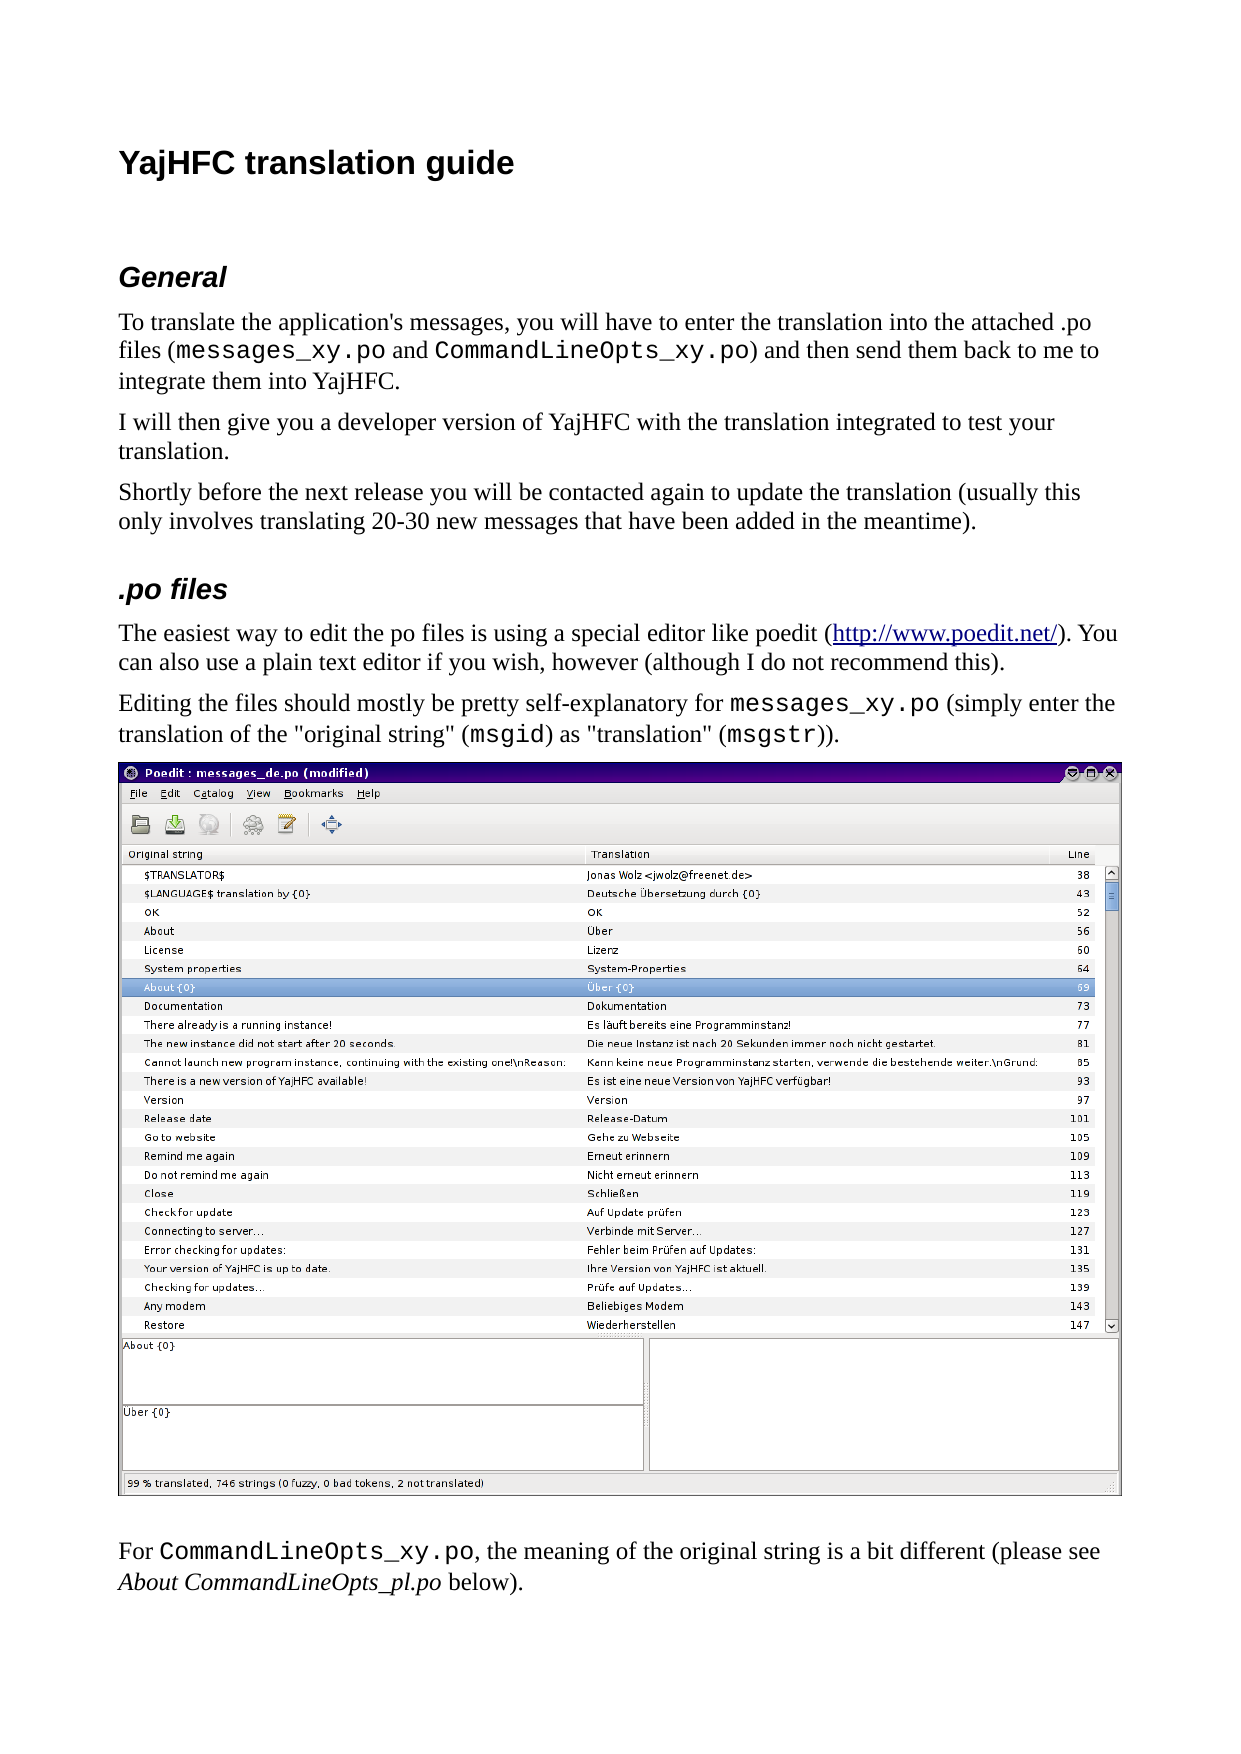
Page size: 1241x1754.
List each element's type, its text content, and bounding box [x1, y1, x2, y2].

subtitle .po files [118, 572, 1122, 606]
text The easiest way to edit the po files is using a special editor like poedit (http://www.poedit.net/). You can also use a plain text editor if you wish, however (although I do not recommend this). [118, 618, 1122, 676]
picture [118, 762, 1122, 1496]
text For CommandLineOpts_xy.po, the meaning of the original string is a bit different (please see About CommandLineOpts_pl.po below). [118, 1536, 1122, 1596]
text I will then give you a developer version of YajHFC with the translation integrated to test your translation. [118, 407, 1122, 465]
text Shortly before the next release you will be contacted again to update the translation (usually this only involves translating 20-30 new messages that have been added in the meantime). [118, 477, 1122, 535]
text To translate the application's messages, you will have to enter the translation into the attached .po files (messages_xy.po and CommandLineOpts_xy.po) and then send them back to me to integrate them into YajHFC. [118, 307, 1122, 395]
text Editing the files should mostly be pretty self-explanatory for messages_xy.po (simply enter the translation of the "original string" (msgid) as "translation" (msgstr)). [118, 688, 1122, 750]
subtitle General [118, 261, 1122, 294]
subtitle YajHFC translation guide [118, 143, 1122, 182]
